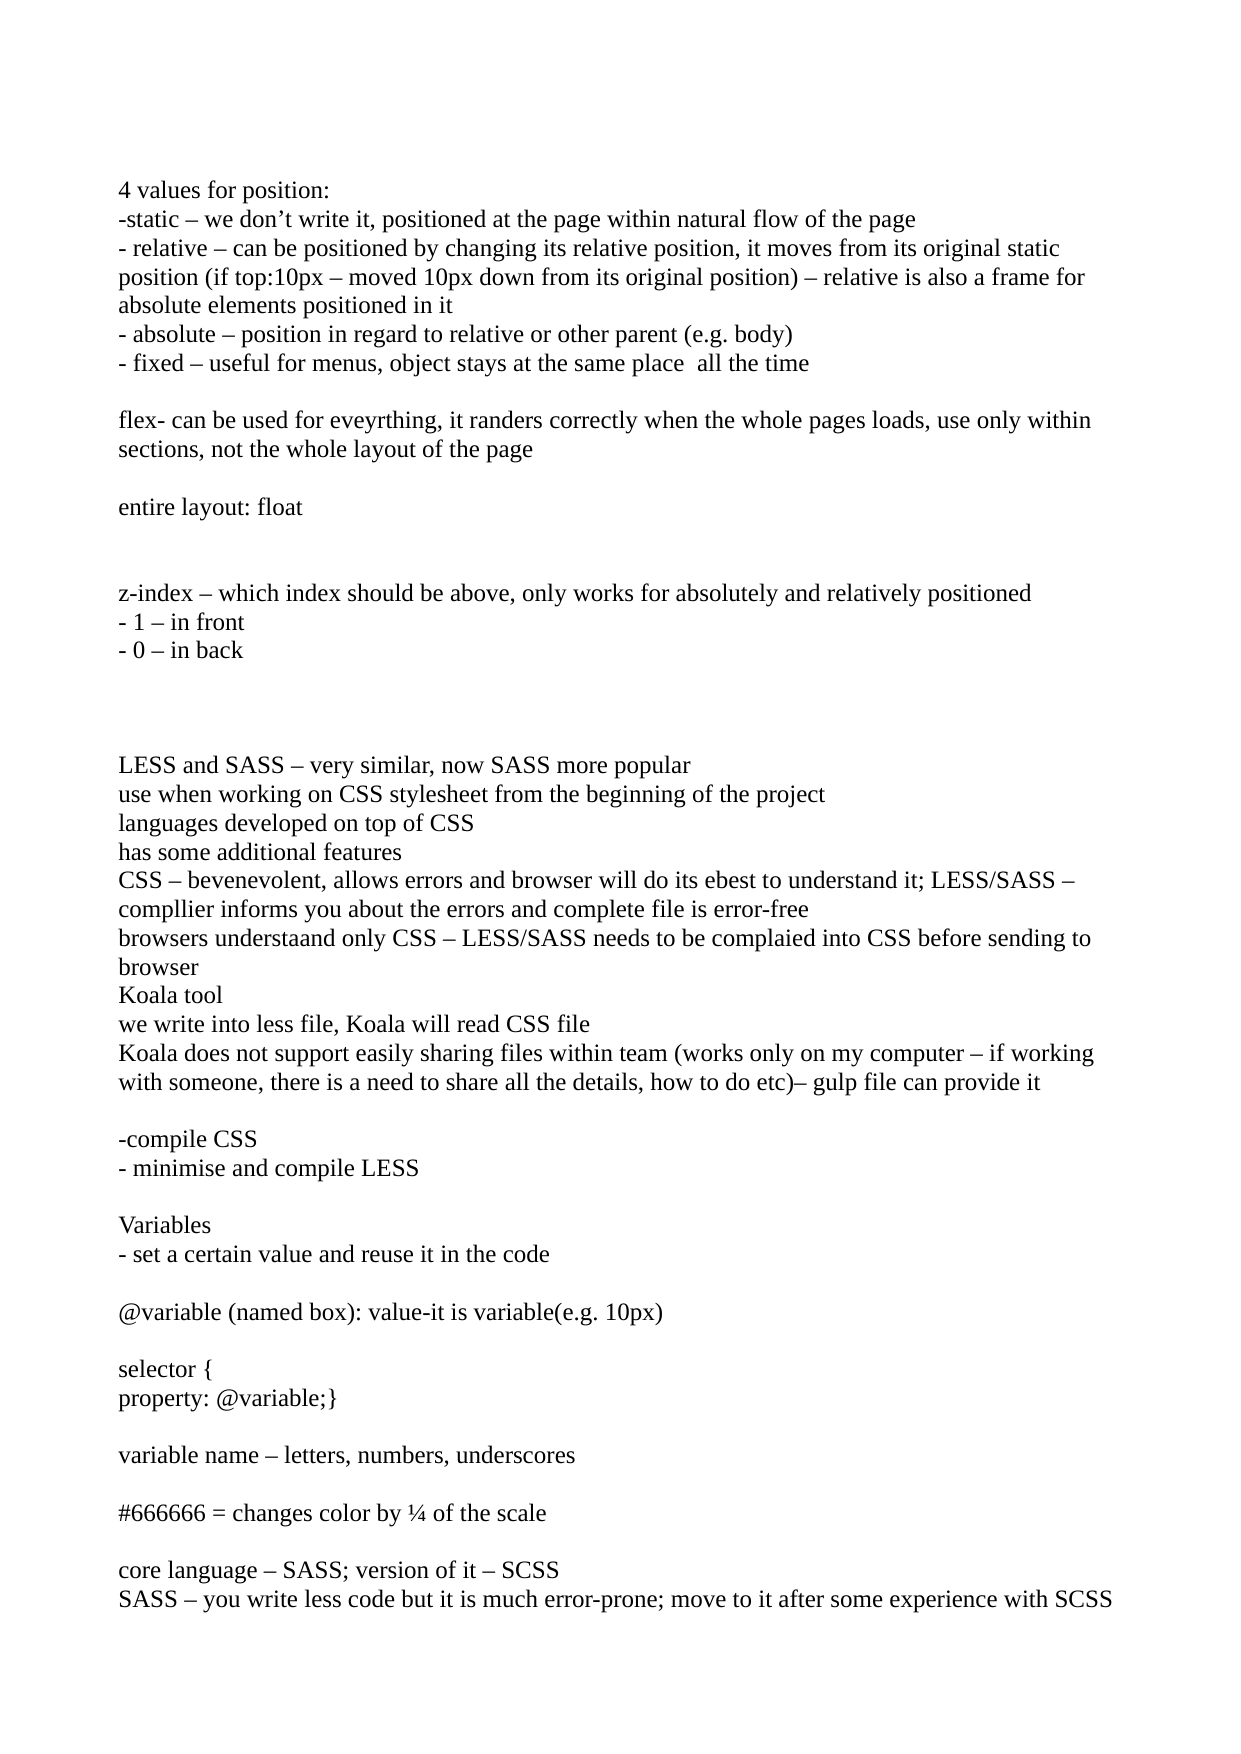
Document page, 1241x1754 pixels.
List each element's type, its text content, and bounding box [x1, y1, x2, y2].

text entire layout: float [118, 492, 1122, 521]
text core language – SASS; version of it – SCSS [118, 1556, 1122, 1584]
text -static – we don’t write it, positioned at the page within natural flow of the page [118, 204, 1122, 233]
text z-index – which index should be above, only works for absolutely and relatively positioned [118, 578, 1122, 607]
text - absolute – position in regard to relative or other parent (e.g. body) [118, 319, 1122, 348]
text property: @variable;} [118, 1383, 1122, 1412]
text flex- can be used for eveyrthing, it randers correctly when the whole pages loads, use only within sections, not the whole layout of the page [118, 406, 1122, 463]
text has some additional features [118, 837, 1122, 866]
text we write into less file, Koala will read CSS file [118, 1009, 1122, 1038]
text @variable (named box): value-it is variable(e.g. 10px) [118, 1297, 1122, 1326]
text - 0 – in back [118, 636, 1122, 664]
text - 1 – in front [118, 607, 1122, 636]
text LESS and SASS – very similar, now SASS more popular [118, 751, 1122, 779]
text 4 values for position: [118, 176, 1122, 204]
text browsers understaand only CSS – LESS/SASS needs to be complaied into CSS before sending to browser [118, 923, 1122, 981]
text languages developed on top of CSS [118, 808, 1122, 837]
text - relative – can be positioned by changing its relative position, it moves from its original static position (if top:10px – moved 10px down from its original position) – relative is also a frame for absolute elements positioned in it [118, 233, 1122, 319]
text #666666 = changes color by ¼ of the scale [118, 1498, 1122, 1527]
text - set a certain value and reuse it in the code [118, 1239, 1122, 1268]
text variable name – letters, numbers, underscores [118, 1441, 1122, 1469]
text SASS – you write less code but it is much error-prone; move to it after some experience with SCSS [118, 1584, 1122, 1613]
text Variables [118, 1211, 1122, 1239]
text - minimise and compile LESS [118, 1153, 1122, 1182]
text -compile CSS [118, 1124, 1122, 1153]
text Koala does not support easily sharing files within team (works only on my computer – if working with someone, there is a need to share all the details, how to do etc)– gulp file can provide it [118, 1038, 1122, 1096]
text use when working on CSS stylesheet from the beginning of the project [118, 779, 1122, 808]
text selector { [118, 1354, 1122, 1383]
text CSS – bevenevolent, allows errors and browser will do its ebest to understand it; LESS/SASS – compllier informs you about the errors and complete file is error-free [118, 866, 1122, 923]
text - fixed – useful for menus, object stays at the same place all the time [118, 348, 1122, 377]
text Koala tool [118, 981, 1122, 1009]
